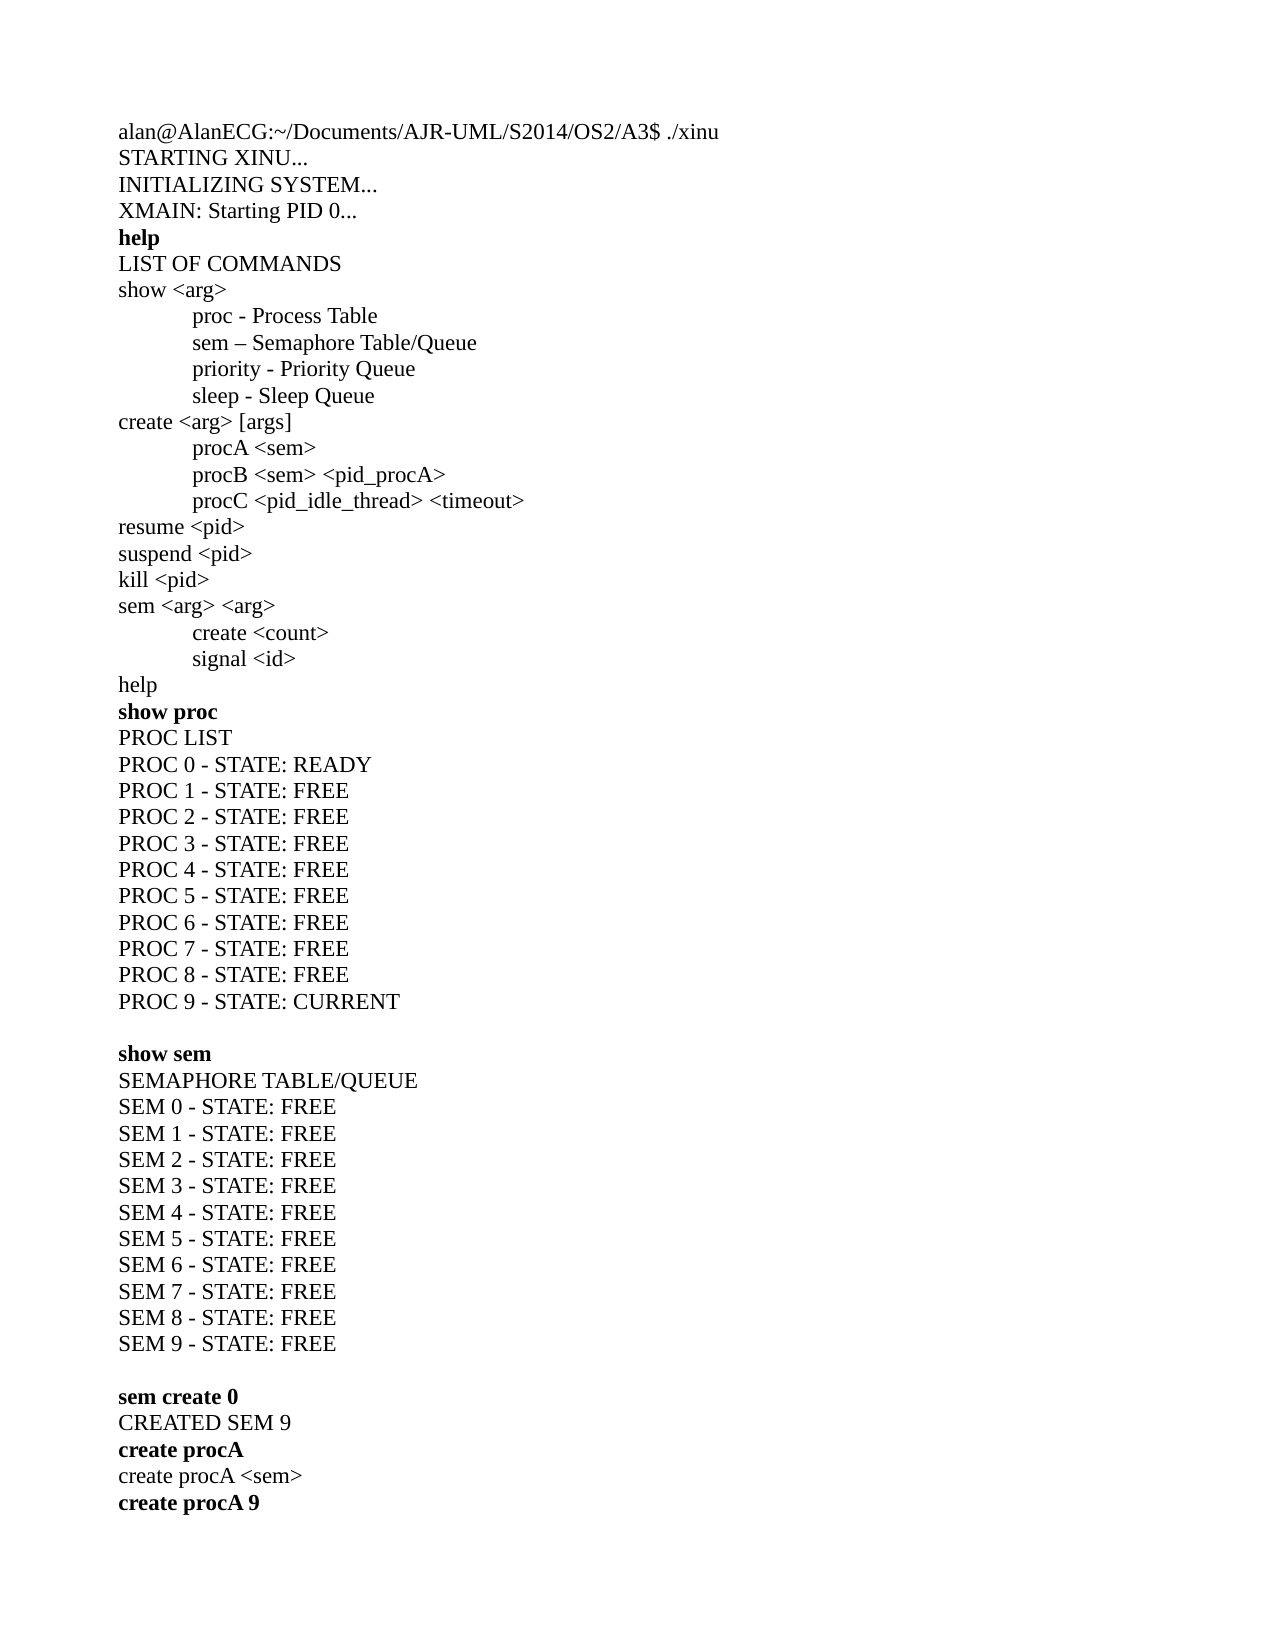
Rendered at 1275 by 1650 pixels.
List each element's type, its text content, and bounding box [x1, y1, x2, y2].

text help [118, 672, 1157, 698]
text XMAIN: Starting PID 0... [118, 197, 1157, 223]
text priority - Priority Queue [118, 355, 1157, 382]
text signal <id> [118, 645, 1157, 672]
text STARTING XINU... [118, 144, 1157, 171]
text show sem [118, 1041, 1157, 1067]
text sem – Semaphore Table/Queue [118, 329, 1157, 355]
text sem <arg> <arg> [118, 592, 1157, 619]
text create procA <sem> [118, 1462, 1157, 1488]
text show proc [118, 698, 1157, 724]
text SEM 7 - STATE: FREE [118, 1278, 1157, 1304]
text PROC 0 - STATE: READY [118, 751, 1157, 777]
text resume <pid> [118, 513, 1157, 540]
text show <arg> [118, 276, 1157, 303]
text PROC 1 - STATE: FREE [118, 777, 1157, 803]
text SEM 1 - STATE: FREE [118, 1119, 1157, 1146]
text procB <sem> <pid_procA> [118, 461, 1157, 487]
text PROC 7 - STATE: FREE [118, 935, 1157, 961]
text SEMAPHORE TABLE/QUEUE [118, 1067, 1157, 1093]
text proc - Process Table [118, 303, 1157, 329]
text SEM 2 - STATE: FREE [118, 1146, 1157, 1172]
text PROC LIST [118, 724, 1157, 751]
text procA <sem> [118, 434, 1157, 461]
text create procA 9 [118, 1488, 1157, 1515]
text sleep - Sleep Queue [118, 382, 1157, 408]
text SEM 8 - STATE: FREE [118, 1304, 1157, 1330]
text SEM 5 - STATE: FREE [118, 1225, 1157, 1251]
text SEM 0 - STATE: FREE [118, 1093, 1157, 1119]
text suspend <pid> [118, 540, 1157, 566]
text SEM 3 - STATE: FREE [118, 1172, 1157, 1199]
text PROC 5 - STATE: FREE [118, 882, 1157, 909]
text PROC 4 - STATE: FREE [118, 856, 1157, 882]
text PROC 8 - STATE: FREE [118, 961, 1157, 988]
text kill <pid> [118, 566, 1157, 592]
text SEM 6 - STATE: FREE [118, 1251, 1157, 1278]
text SEM 4 - STATE: FREE [118, 1199, 1157, 1225]
text PROC 6 - STATE: FREE [118, 909, 1157, 935]
text SEM 9 - STATE: FREE [118, 1330, 1157, 1357]
text create <count> [118, 619, 1157, 645]
text alan@AlanECG:~/Documents/AJR-UML/S2014/OS2/A3$ ./xinu [118, 118, 1157, 144]
text sem create 0 [118, 1383, 1157, 1409]
text PROC 2 - STATE: FREE [118, 803, 1157, 830]
text create <arg> [args] [118, 408, 1157, 434]
text LIST OF COMMANDS [118, 250, 1157, 276]
text procC <pid_idle_thread> <timeout> [118, 487, 1157, 513]
text CREATED SEM 9 [118, 1409, 1157, 1436]
text help [118, 223, 1157, 250]
text PROC 9 - STATE: CURRENT [118, 988, 1157, 1014]
text create procA [118, 1436, 1157, 1462]
text PROC 3 - STATE: FREE [118, 830, 1157, 856]
text INITIALIZING SYSTEM... [118, 171, 1157, 197]
